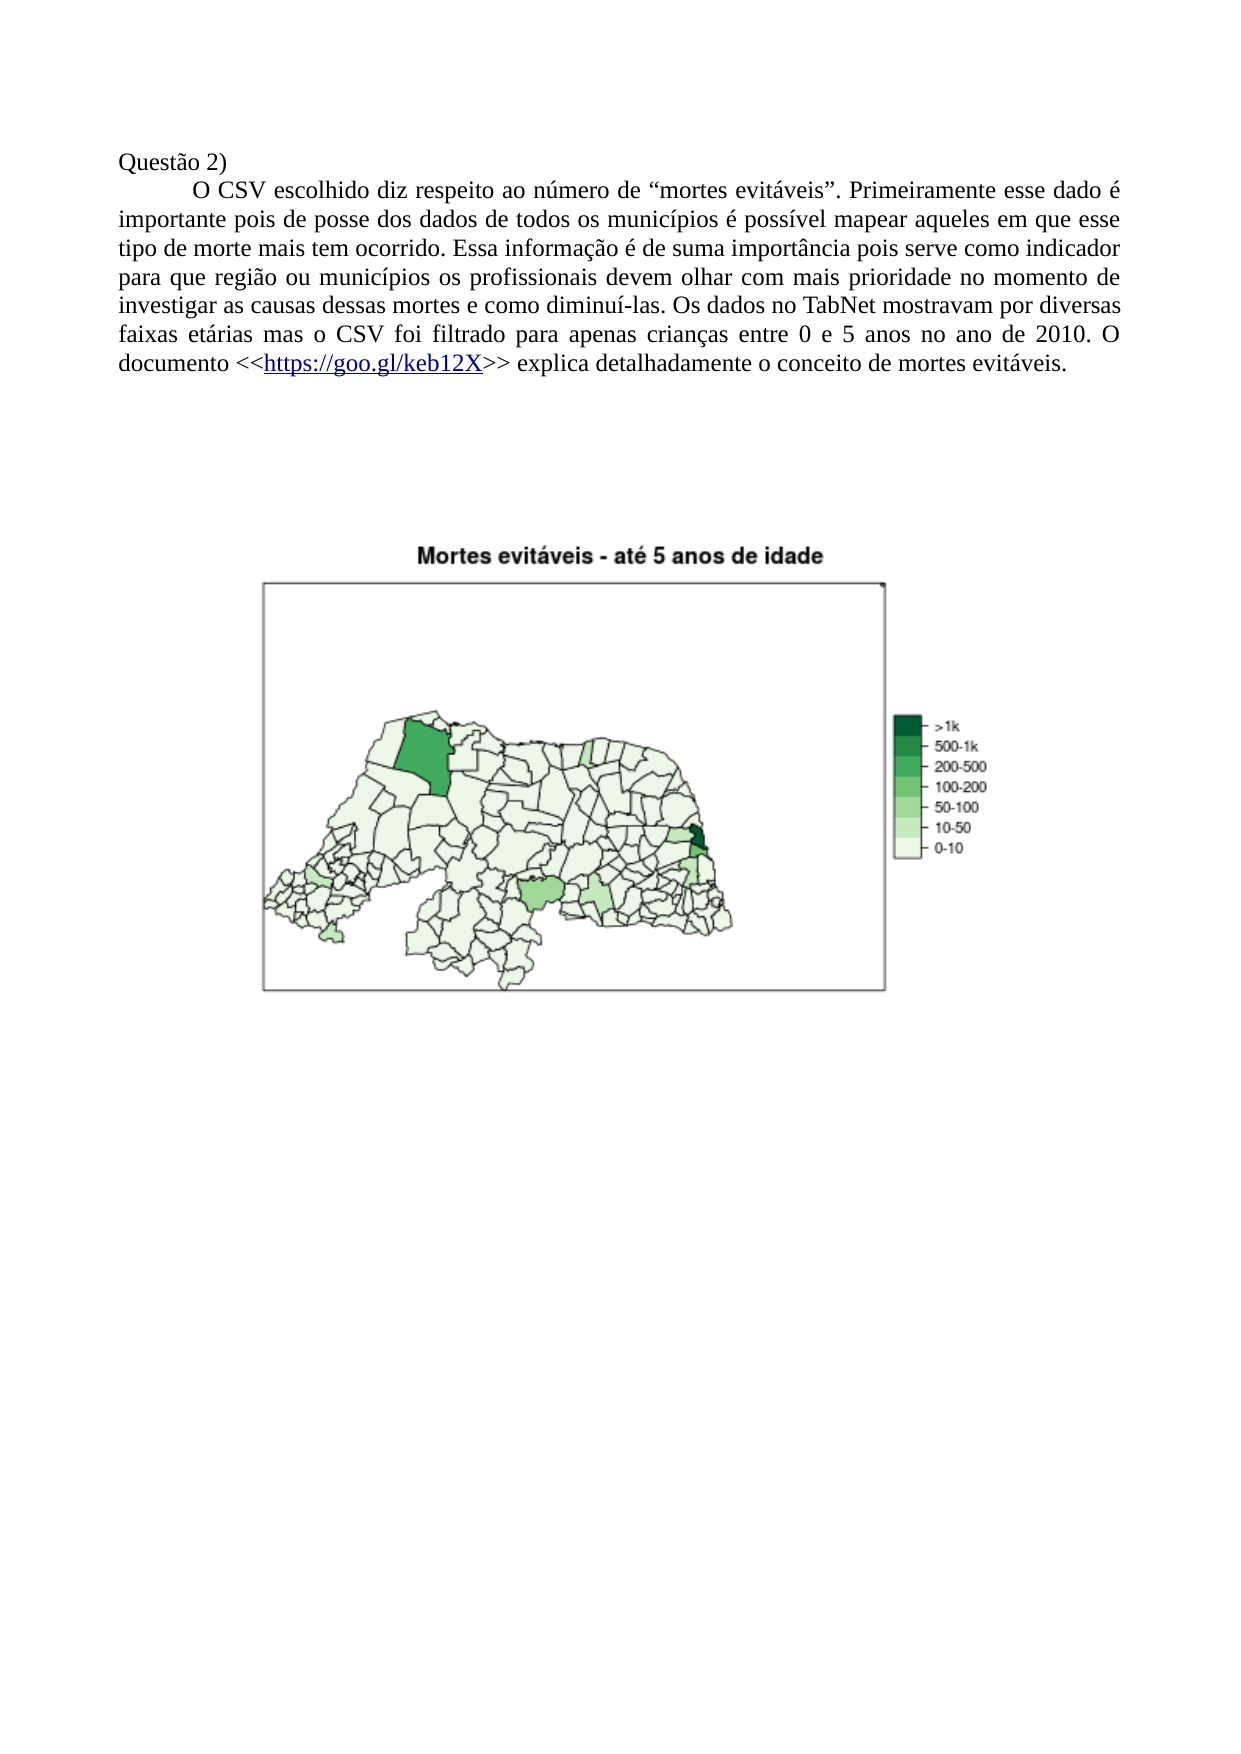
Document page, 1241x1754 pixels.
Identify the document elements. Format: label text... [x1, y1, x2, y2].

picture [245, 403, 995, 1154]
text O CSV escolhido diz respeito ao número de “mortes evitáveis”. Primeiramente esse dado é importante pois de posse dos dados de todos os municípios é possível mapear aqueles em que esse tipo de morte mais tem ocorrido. Essa informação é de suma importância pois serve como indicador para que região ou municípios os profissionais devem olhar com mais prioridade no momento de investigar as causas dessas mortes e como diminuí-las. Os dados no TabNet mostravam por diversas faixas etárias mas o CSV foi filtrado para apenas crianças entre 0 e 5 anos no ano de 2010. O documento <<https://goo.gl/keb12X>> explica detalhadamente o conceito de mortes evitáveis. [118, 176, 1122, 377]
text Questão 2) [118, 147, 1122, 176]
